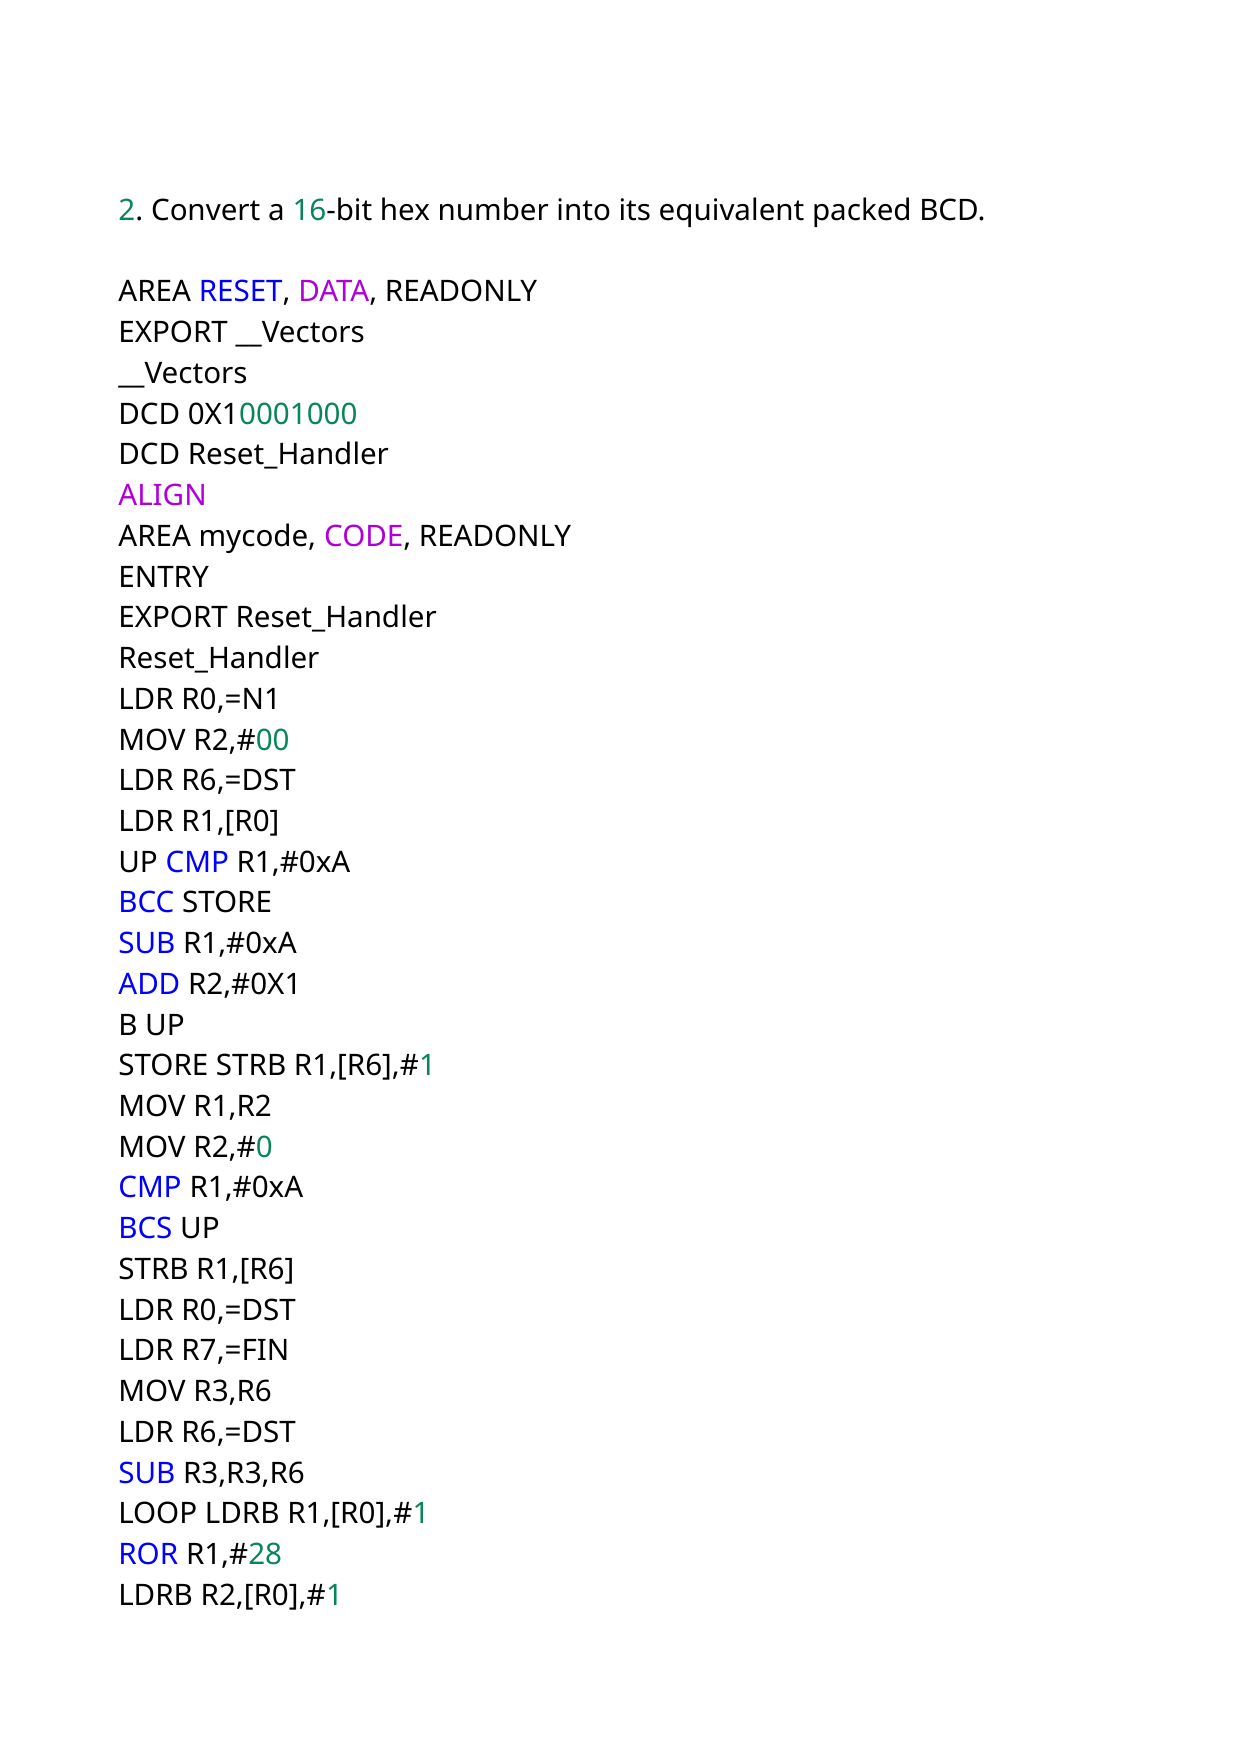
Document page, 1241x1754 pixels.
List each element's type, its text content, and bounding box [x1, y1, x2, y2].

text MOV R3,R6 [118, 1369, 1122, 1410]
text DCD 0X10001000 [118, 392, 1122, 433]
text UP CMP R1,#0xA [118, 840, 1122, 881]
text STRB R1,[R6] [118, 1247, 1122, 1288]
text LOOP LDRB R1,[R0],#1 [118, 1492, 1122, 1532]
text MOV R1,R2 [118, 1084, 1122, 1125]
text MOV R2,#0 [118, 1125, 1122, 1166]
text Reset_Handler [118, 636, 1122, 677]
text LDR R6,=DST [118, 1410, 1122, 1451]
text EXPORT __Vectors [118, 311, 1122, 351]
text LDR R1,[R0] [118, 799, 1122, 840]
text CMP R1,#0xA [118, 1166, 1122, 1207]
text LDR R7,=FIN [118, 1329, 1122, 1369]
text EXPORT Reset_Handler [118, 596, 1122, 636]
text ENTRY [118, 555, 1122, 596]
text BCC STORE [118, 881, 1122, 921]
text MOV R2,#00 [118, 718, 1122, 758]
text __Vectors [118, 351, 1122, 392]
text AREA RESET, DATA, READONLY [118, 270, 1122, 311]
text BCS UP [118, 1207, 1122, 1247]
text B UP [118, 1003, 1122, 1044]
text SUB R3,R3,R6 [118, 1451, 1122, 1492]
text 2. Convert a 16-bit hex number into its equivalent packed BCD. [118, 188, 1122, 229]
text LDR R0,=N1 [118, 677, 1122, 718]
text LDR R0,=DST [118, 1288, 1122, 1329]
text SUB R1,#0xA [118, 921, 1122, 962]
text AREA mycode, CODE, READONLY [118, 514, 1122, 555]
text LDRB R2,[R0],#1 [118, 1573, 1122, 1614]
text DCD Reset_Handler [118, 433, 1122, 473]
text STORE STRB R1,[R6],#1 [118, 1044, 1122, 1084]
text LDR R6,=DST [118, 758, 1122, 799]
text ALIGN [118, 473, 1122, 514]
text ADD R2,#0X1 [118, 962, 1122, 1003]
text ROR R1,#28 [118, 1532, 1122, 1573]
